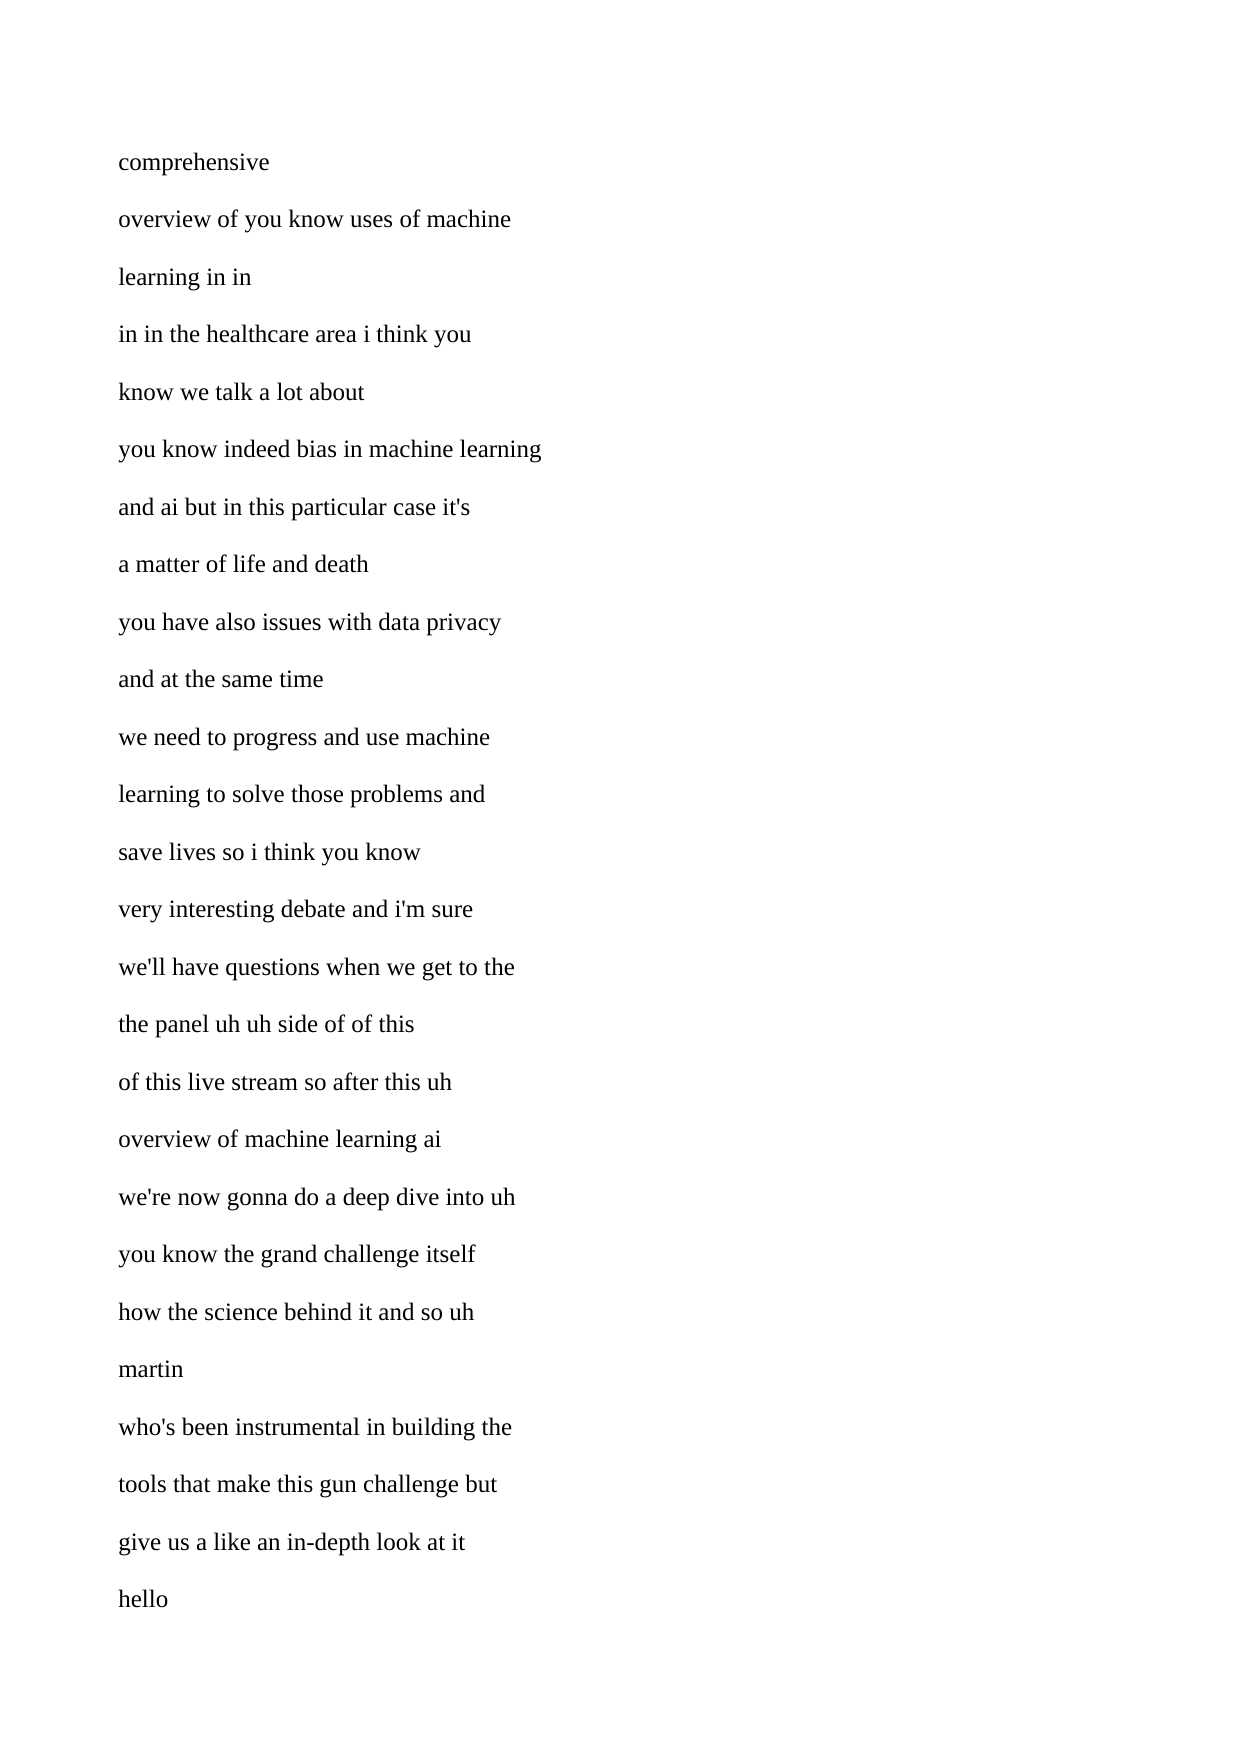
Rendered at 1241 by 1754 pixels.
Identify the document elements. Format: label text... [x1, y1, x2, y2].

text you have also issues with data privacy [118, 607, 1122, 636]
text learning to solve those problems and [118, 779, 1122, 808]
text martin [118, 1354, 1122, 1383]
text and ai but in this particular case it's [118, 492, 1122, 521]
text we'll have questions when we get to the [118, 952, 1122, 981]
text we need to progress and use machine [118, 722, 1122, 751]
text save lives so i think you know [118, 837, 1122, 866]
text very interesting debate and i'm sure [118, 894, 1122, 923]
text a matter of life and death [118, 549, 1122, 578]
text and at the same time [118, 664, 1122, 693]
text give us a like an in-depth look at it [118, 1527, 1122, 1556]
text know we talk a lot about [118, 377, 1122, 406]
text overview of you know uses of machine [118, 204, 1122, 233]
text we're now gonna do a deep dive into uh [118, 1182, 1122, 1211]
text of this live stream so after this uh [118, 1067, 1122, 1096]
text who's been instrumental in building the [118, 1412, 1122, 1441]
text overview of machine learning ai [118, 1124, 1122, 1153]
text learning in in [118, 262, 1122, 291]
text comprehensive [118, 147, 1122, 176]
text you know indeed bias in machine learning [118, 434, 1122, 463]
text you know the grand challenge itself [118, 1239, 1122, 1268]
text hello [118, 1584, 1122, 1613]
text in in the healthcare area i think you [118, 319, 1122, 348]
text the panel uh uh side of of this [118, 1009, 1122, 1038]
text tools that make this gun challenge but [118, 1469, 1122, 1498]
text how the science behind it and so uh [118, 1297, 1122, 1326]
